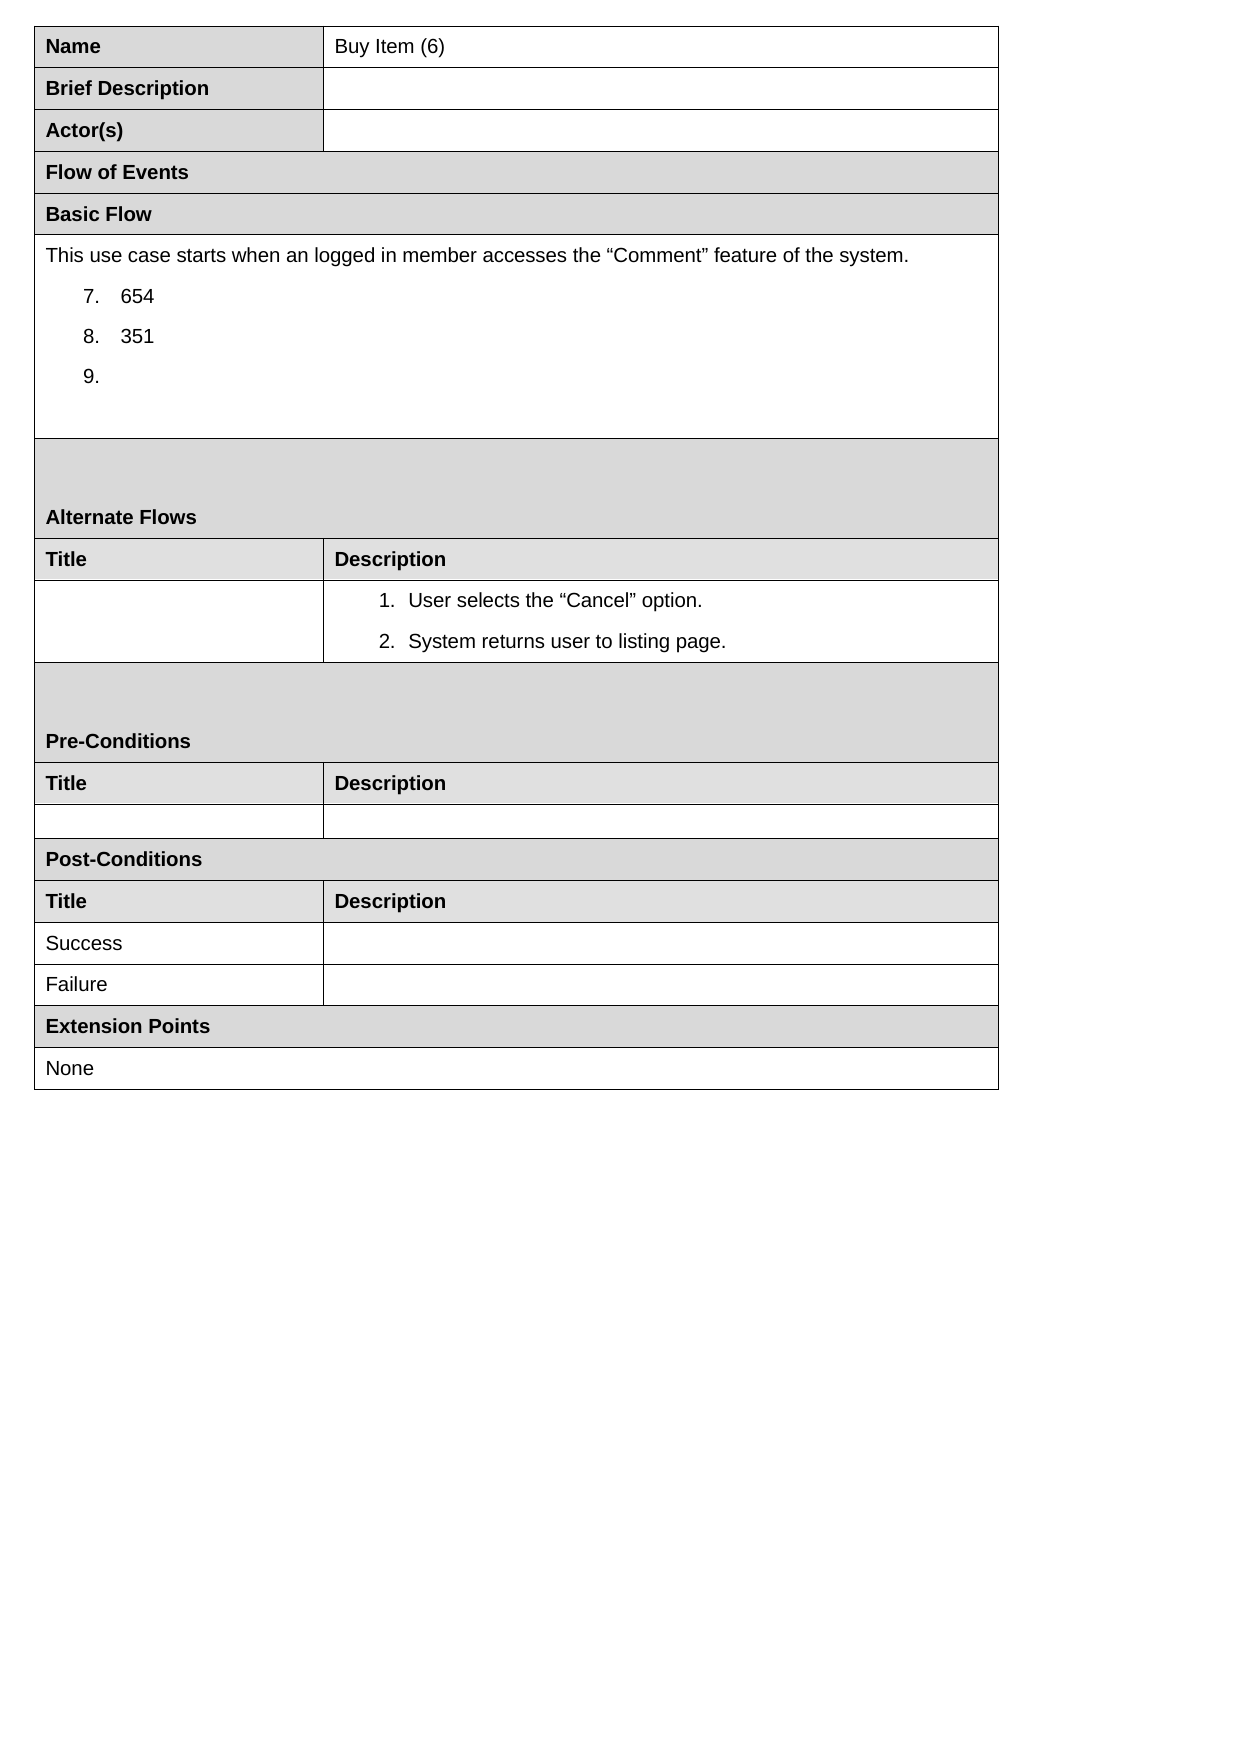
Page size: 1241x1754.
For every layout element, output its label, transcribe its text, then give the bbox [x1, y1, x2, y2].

table_cell Brief Description [35, 68, 323, 109]
table_cell Description [324, 539, 998, 579]
table_cell [324, 805, 998, 838]
table_cell None [35, 1048, 998, 1089]
table_cell Success [35, 923, 323, 963]
table_cell Description [324, 763, 998, 803]
table_cell Title [35, 763, 323, 803]
table_cell Title [35, 881, 323, 922]
table_cell User selects the “Cancel” option. System returns user to listing page. [324, 581, 998, 662]
table_cell [35, 805, 323, 838]
table_cell Alternate Flows [35, 439, 998, 538]
table_cell Description [324, 881, 998, 922]
table_cell [324, 110, 998, 151]
table_header Name [35, 27, 323, 67]
table_cell [324, 923, 998, 963]
table_cell [324, 68, 998, 109]
table_cell [324, 965, 998, 1005]
table_cell Actor(s) [35, 110, 323, 151]
table_cell Basic Flow [35, 194, 998, 234]
table_cell [35, 581, 323, 662]
table_cell Post-Conditions [35, 839, 998, 880]
table_cell Failure [35, 965, 323, 1005]
table_cell Title [35, 539, 323, 579]
table_cell Pre-Conditions [35, 663, 998, 762]
table_cell Flow of Events [35, 152, 998, 193]
table_cell This use case starts when an logged in member accesses the “Comment” feature of the system. 654 351 [35, 235, 998, 438]
table_header Buy Item (6) [324, 27, 998, 67]
table_cell Extension Points [35, 1006, 998, 1047]
